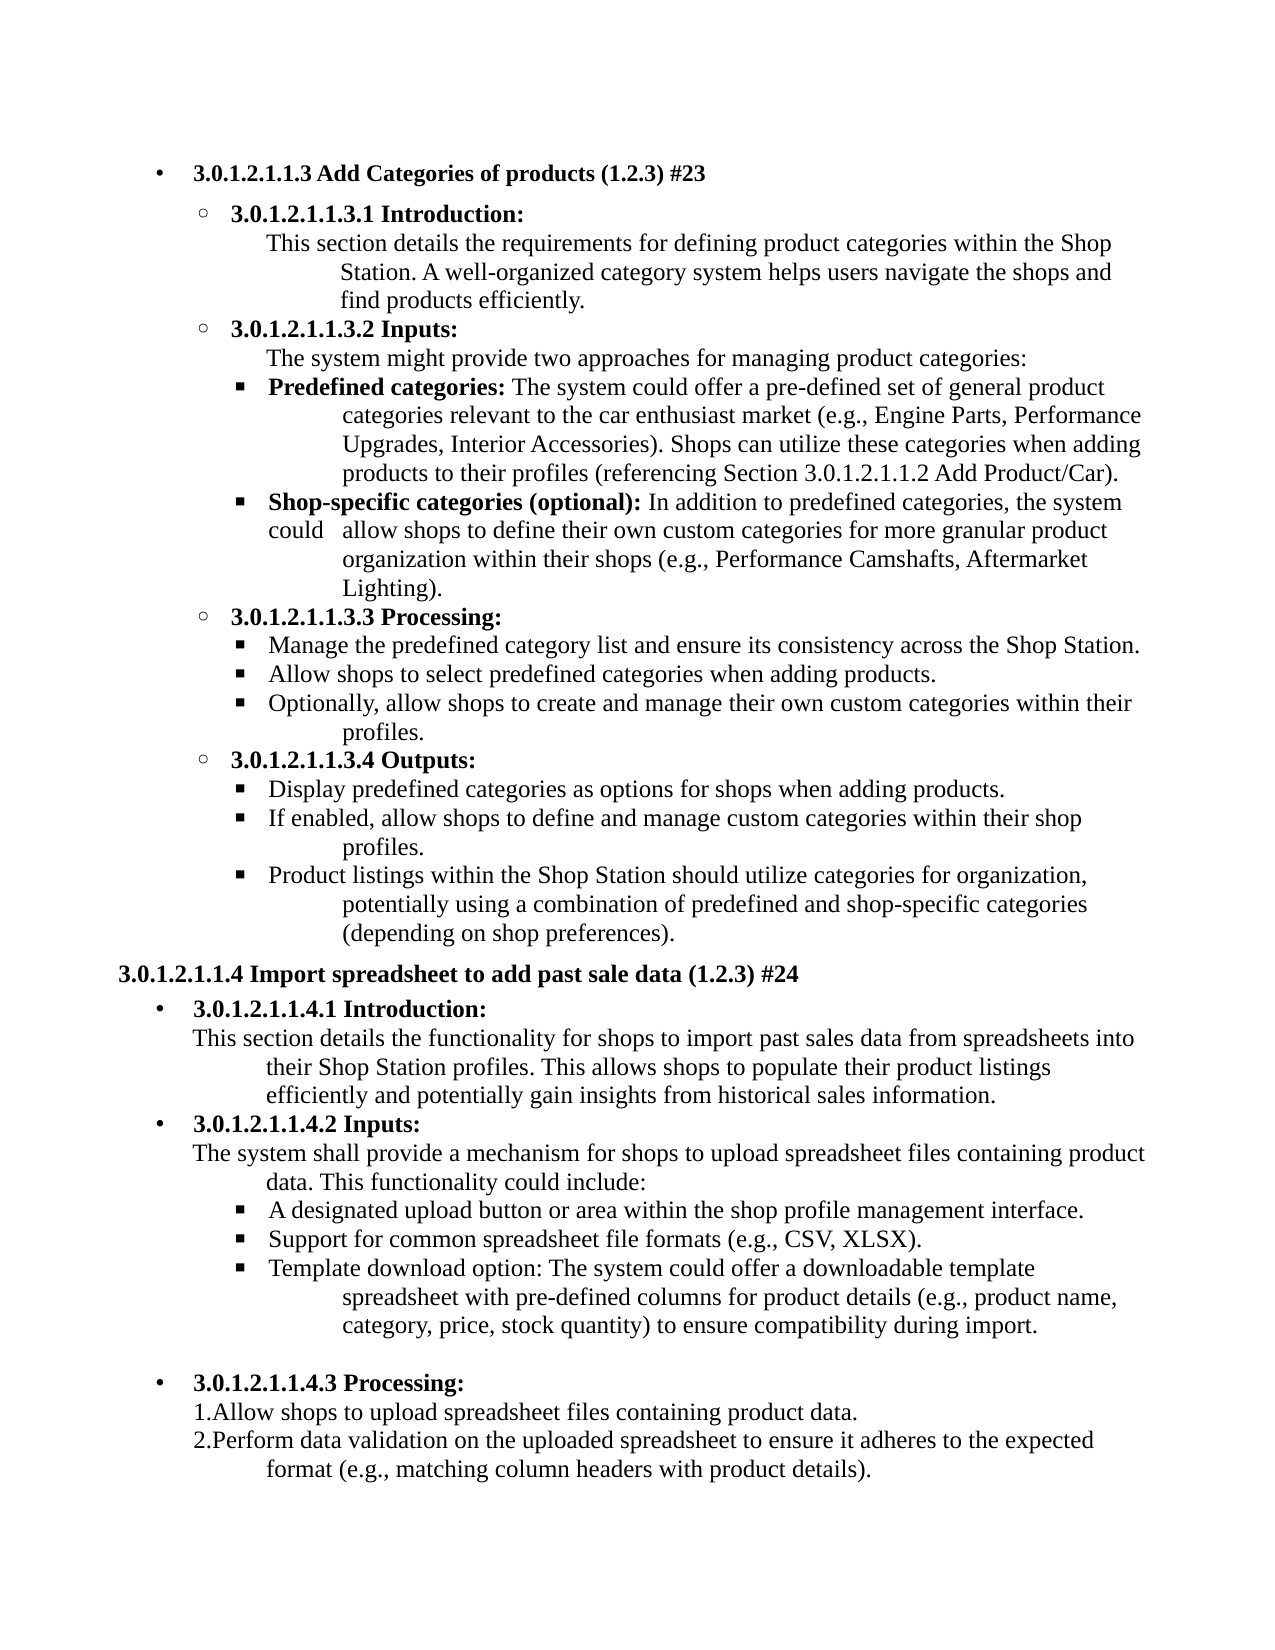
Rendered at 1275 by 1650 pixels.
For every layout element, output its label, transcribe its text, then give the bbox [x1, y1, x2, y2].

list Support for common spreadsheet file formats (e.g., CSV, XLSX). [231, 1224, 1157, 1253]
list If enabled, allow shops to define and manage custom categories within their shop profiles. [231, 803, 1157, 861]
list Predefined categories: The system could offer a pre-defined set of general product categories relevant to the car enthusiast market (e.g., Engine Parts, Performance Upgrades, Interior Accessories). Shops can utilize these categories when adding products to their profiles (referencing Section 3.0.1.2.1.1.2 Add Product/Car). [231, 372, 1157, 487]
text This section details the requirements for defining product categories within the Shop Station. A well-organized category system helps users navigate the shops and find products efficiently. [266, 228, 1157, 314]
list 3.0.1.2.1.1.3.2 Inputs: [193, 314, 1157, 343]
text The system shall provide a mechanism for shops to upload spreadsheet files containing product data. This functionality could include: [192, 1138, 1157, 1196]
list Allow shops to select predefined categories when adding products. [231, 659, 1157, 688]
list Shop-specific categories (optional): In addition to predefined categories, the system could allow shops to define their own custom categories for more granular product organization within their shops (e.g., Performance Camshafts, Aftermarket Lighting). [231, 487, 1157, 602]
list Allow shops to upload spreadsheet files containing product data. [118, 1397, 1157, 1426]
list 3.0.1.2.1.1.4.3 Processing: [156, 1368, 1157, 1397]
list 3.0.1.2.1.1.4.2 Inputs: [156, 1109, 1157, 1138]
list Product listings within the Shop Station should utilize categories for organization, potentially using a combination of predefined and shop-specific categories (depending on shop preferences). [231, 861, 1157, 947]
list 3.0.1.2.1.1.3.1 Introduction: [193, 199, 1157, 228]
list Manage the predefined category list and ensure its consistency across the Shop Station. [231, 631, 1157, 659]
list 3.0.1.2.1.1.3.4 Outputs: [193, 746, 1157, 774]
list 3.0.1.2.1.1.4.1 Introduction: [156, 994, 1157, 1023]
list Template download option: The system could offer a downloadable template spreadsheet with pre-defined columns for product details (e.g., product name, category, price, stock quantity) to ensure compatibility during import. [231, 1253, 1157, 1339]
list Perform data validation on the uploaded spreadsheet to ensure it adheres to the expected format (e.g., matching column headers with product details). [118, 1426, 1157, 1483]
list A designated upload button or area within the shop profile management interface. [231, 1196, 1157, 1224]
text This section details the functionality for shops to import past sales data from spreadsheets into their Shop Station profiles. This allows shops to populate their product listings efficiently and potentially gain insights from historical sales information. [192, 1023, 1157, 1109]
subtitle 3.0.1.2.1.1.3 Add Categories of products (1.2.3) #23 [156, 159, 1157, 187]
subtitle 3.0.1.2.1.1.4 Import spreadsheet to add past sale data (1.2.3) #24 [118, 959, 1157, 988]
text The system might provide two approaches for managing product categories: [266, 343, 1157, 372]
list Optionally, allow shops to create and manage their own custom categories within their profiles. [231, 688, 1157, 746]
list 3.0.1.2.1.1.3.3 Processing: [193, 602, 1157, 631]
list Display predefined categories as options for shops when adding products. [231, 774, 1157, 803]
